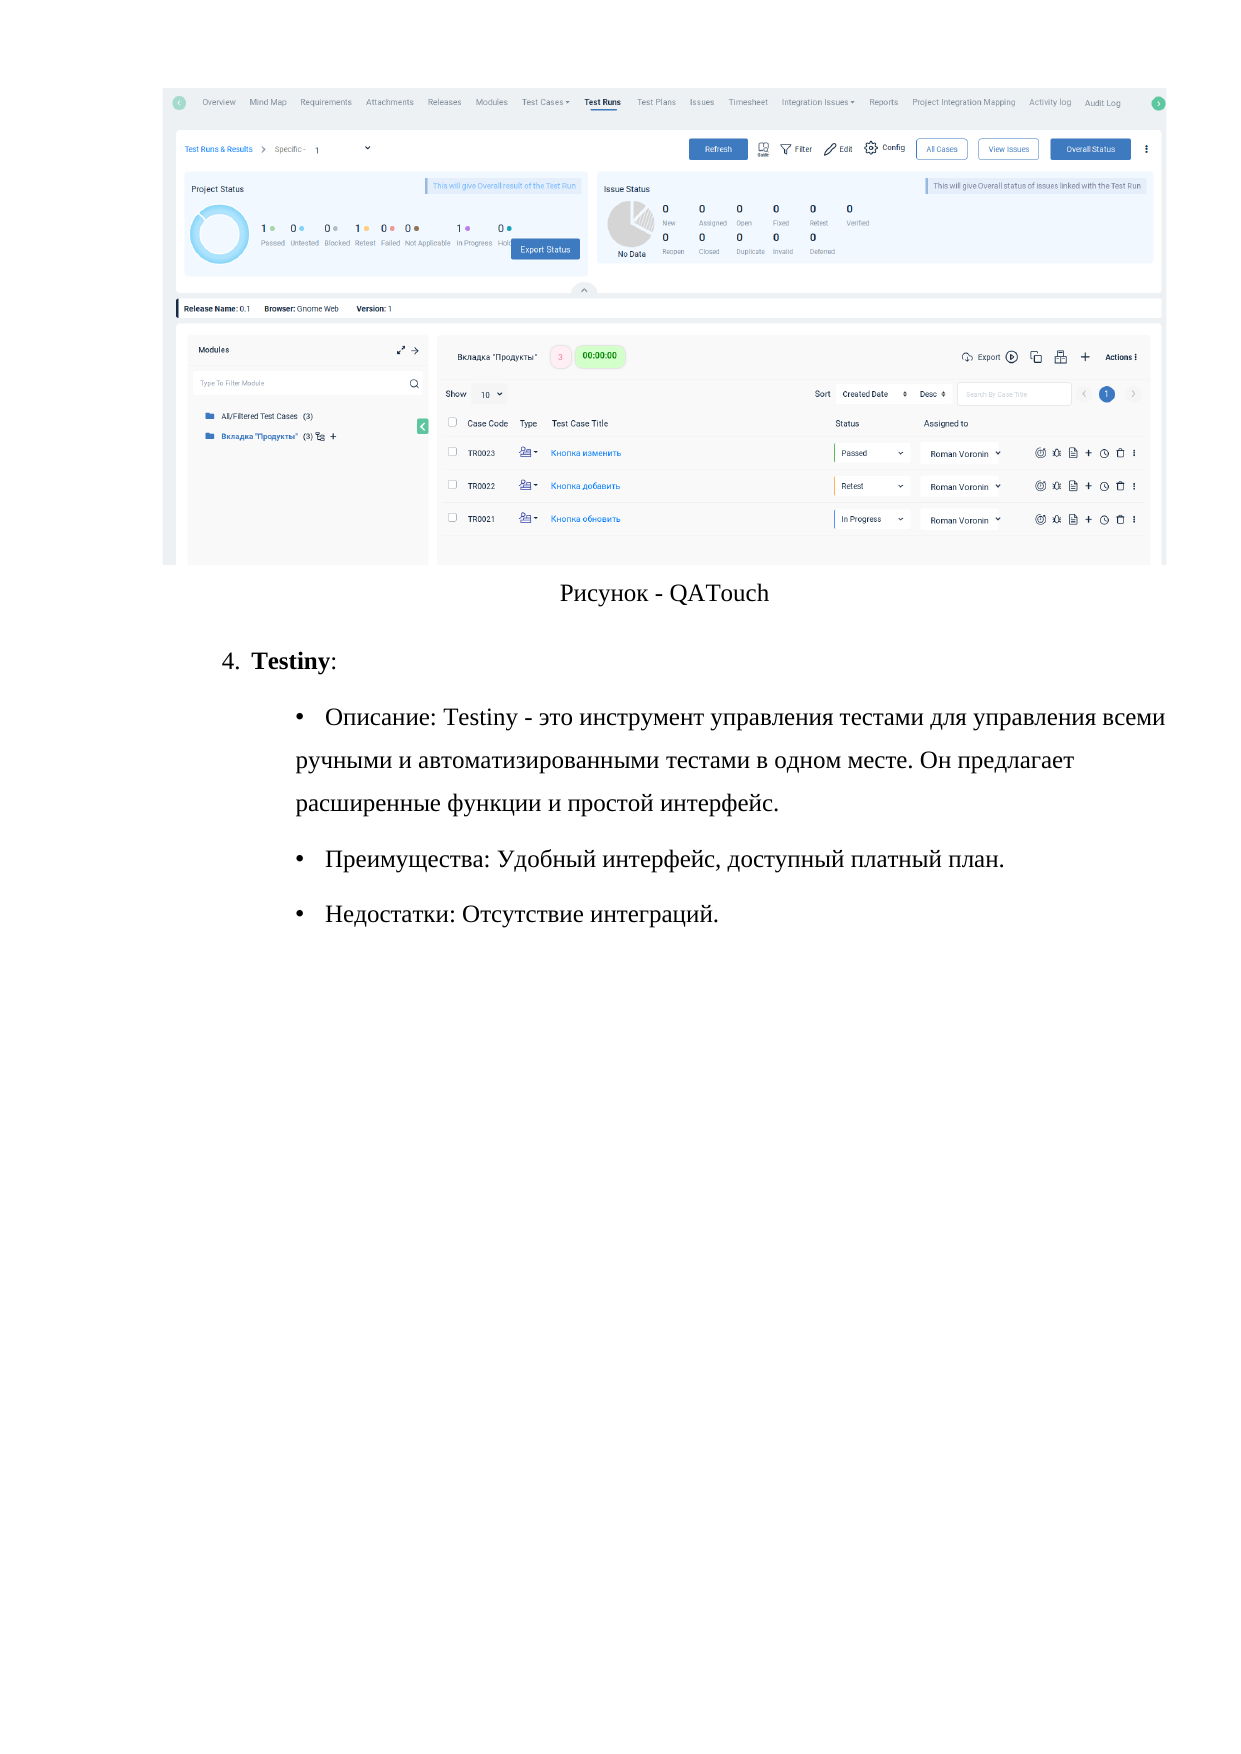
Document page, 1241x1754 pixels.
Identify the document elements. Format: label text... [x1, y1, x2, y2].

list Недостатки: Отсутствие интеграций. [266, 899, 1181, 928]
text Рисунок - QATouch [148, 89, 1181, 607]
picture [162, 88, 1167, 565]
list Testiny: [192, 646, 1181, 675]
list Преимущества: Удобный интерфейс, доступный платный план. [266, 844, 1181, 873]
list Описание: Testiny - это инструмент управления тестами для управления всеми ручными и автоматизированными тестами в одном месте. Он предлагает расширенные функции и простой интерфейс. [266, 702, 1181, 817]
